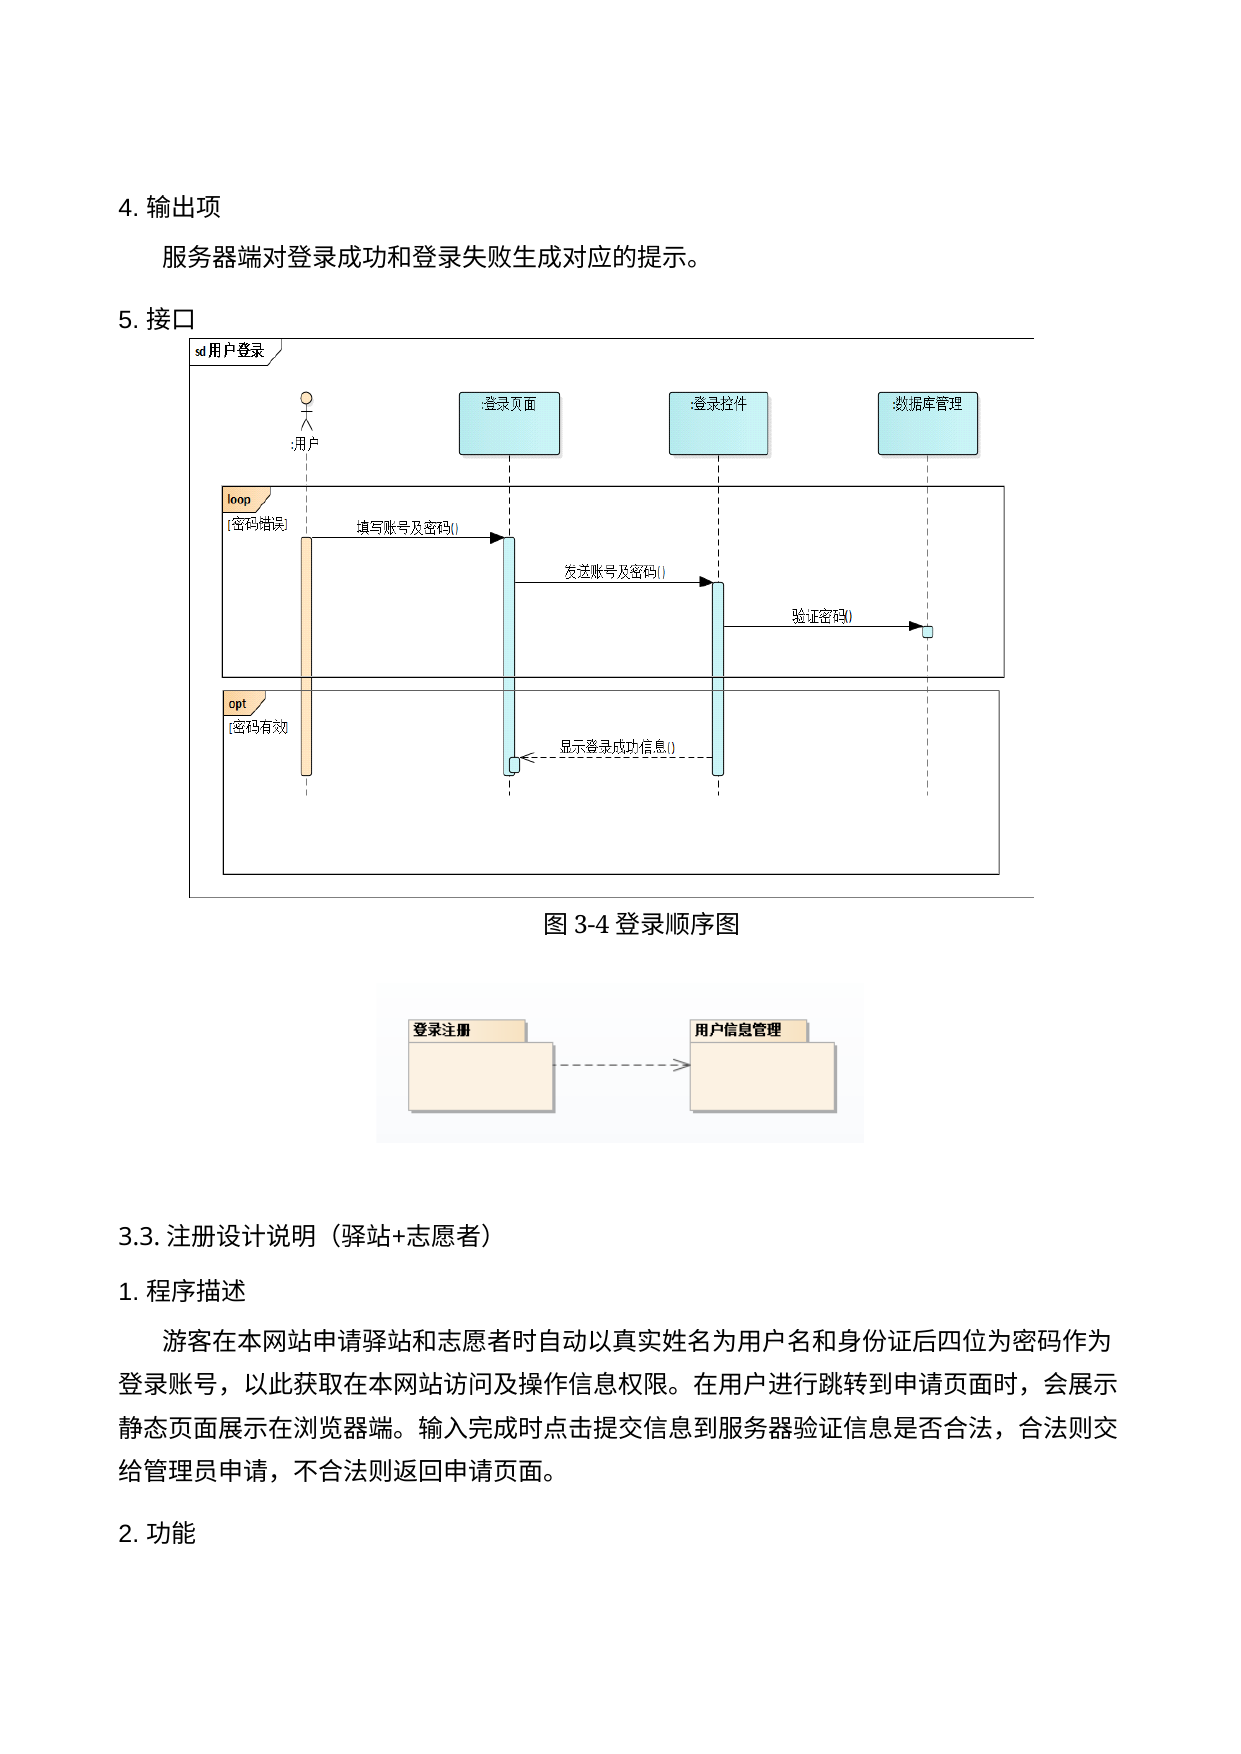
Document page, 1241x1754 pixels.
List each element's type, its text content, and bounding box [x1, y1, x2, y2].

text 服务器端对登录成功和登录失败生成对应的提示。 [118, 237, 1122, 274]
text 游客在本网站申请驿站和志愿者时自动以真实姓名为用户名和身份证后四位为密码作为登录账号，以此获取在本网站访问及操作信息权限。在用户进行跳转到申请页面时，会展示静态页面展示在浏览器端。输入完成时点击提交信息到服务器验证信息是否合法，合法则交给管理员申请，不合法则返回申请页面。 [118, 1321, 1122, 1488]
text 图3-4 登录顺序图 [118, 349, 1122, 941]
subtitle 输出项 [118, 188, 1122, 224]
subtitle 程序描述 [118, 1271, 1122, 1308]
subtitle 接口 [118, 299, 1122, 335]
subtitle 注册设计说明（驿站+志愿者） [118, 1216, 1122, 1252]
subtitle 功能 [118, 1513, 1122, 1549]
